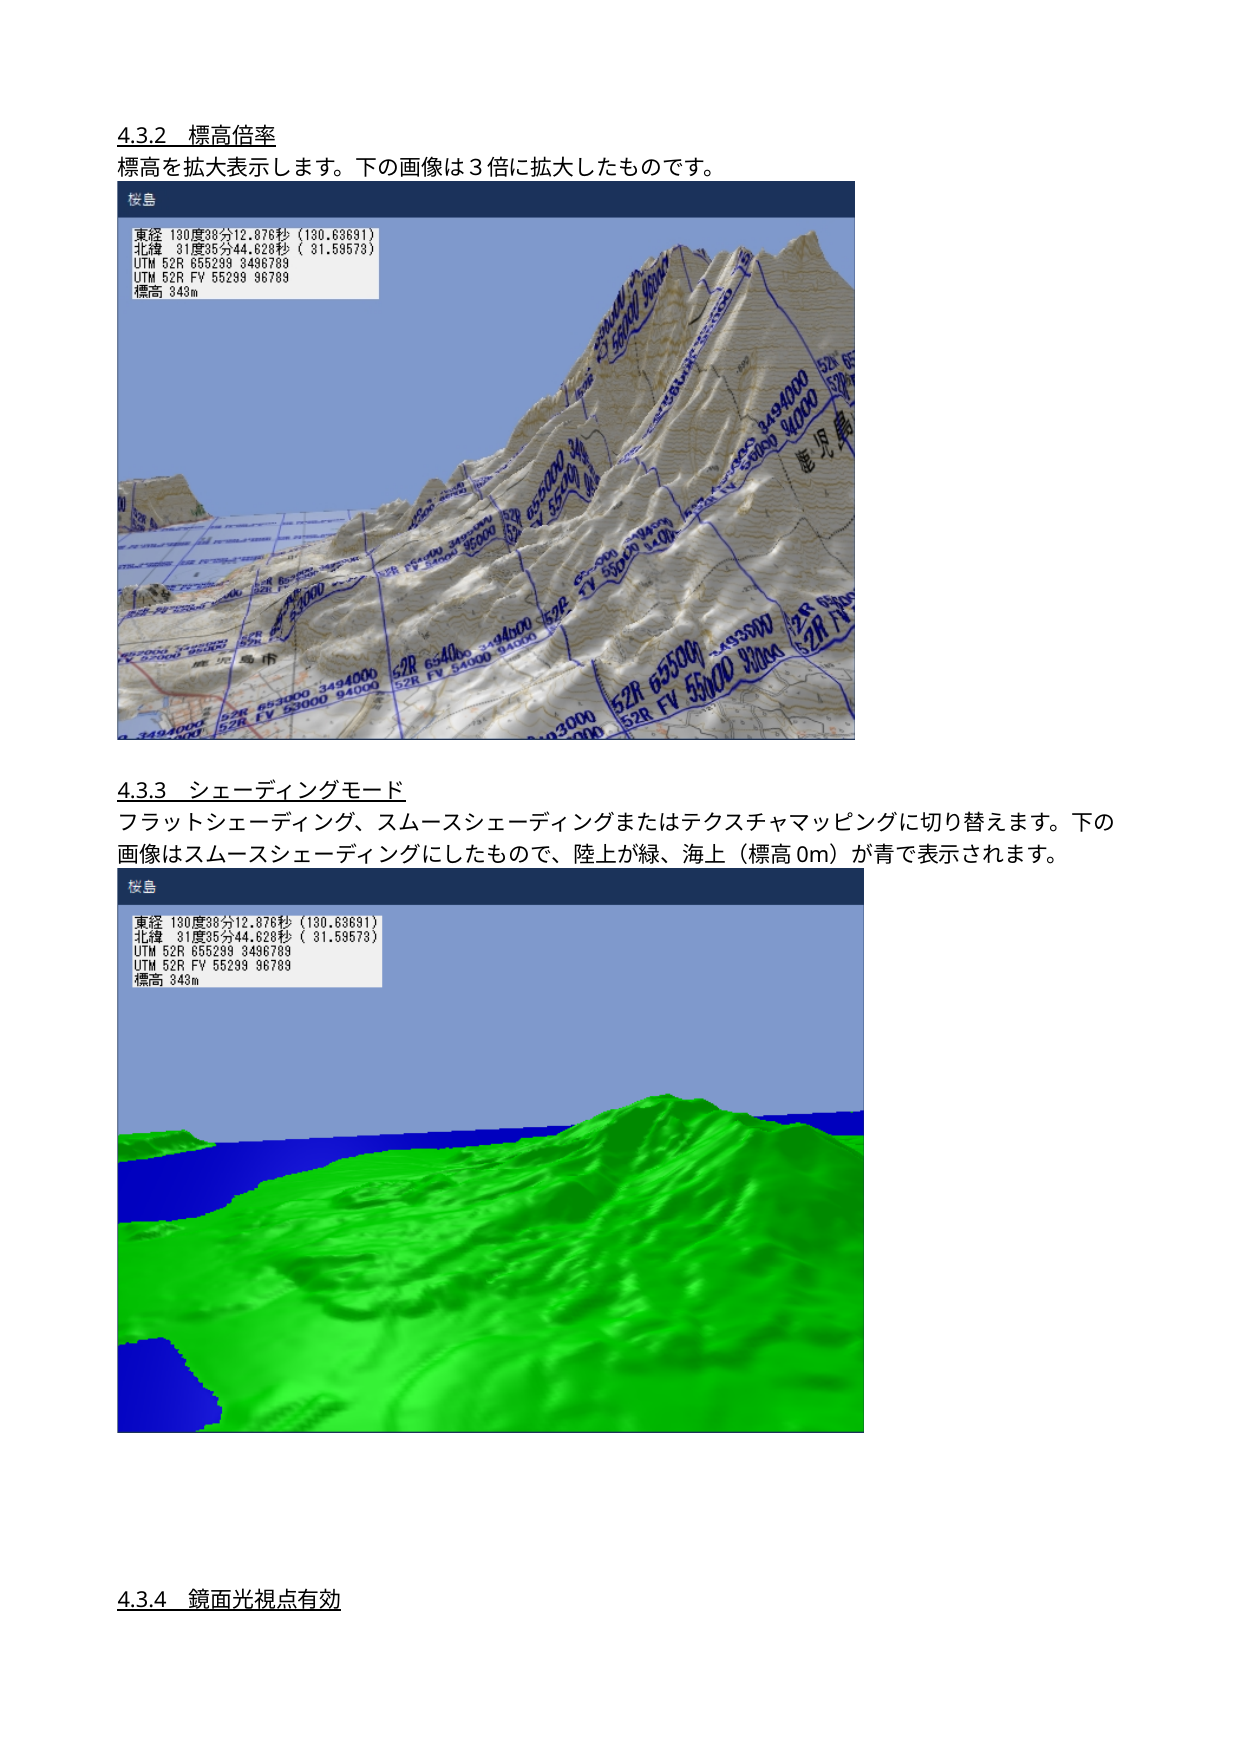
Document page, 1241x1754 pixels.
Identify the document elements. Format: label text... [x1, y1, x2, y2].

text 4.3.3 シェーディングモード [117, 773, 1123, 805]
picture [117, 868, 864, 1433]
text フラットシェーディング、スムースシェーディングまたはテクスチャマッピングに切り替えます。下の画像はスムースシェーディングにしたもので、陸上が緑、海上（標高0m）が青で表示されます。 [117, 805, 1123, 868]
text 4.3.2 標高倍率 [117, 118, 1123, 150]
picture [117, 181, 855, 740]
text 4.3.4 鏡面光視点有効 [117, 1582, 1123, 1613]
text 標高を拡大表示します。下の画像は３倍に拡大したものです。 [117, 150, 1123, 182]
